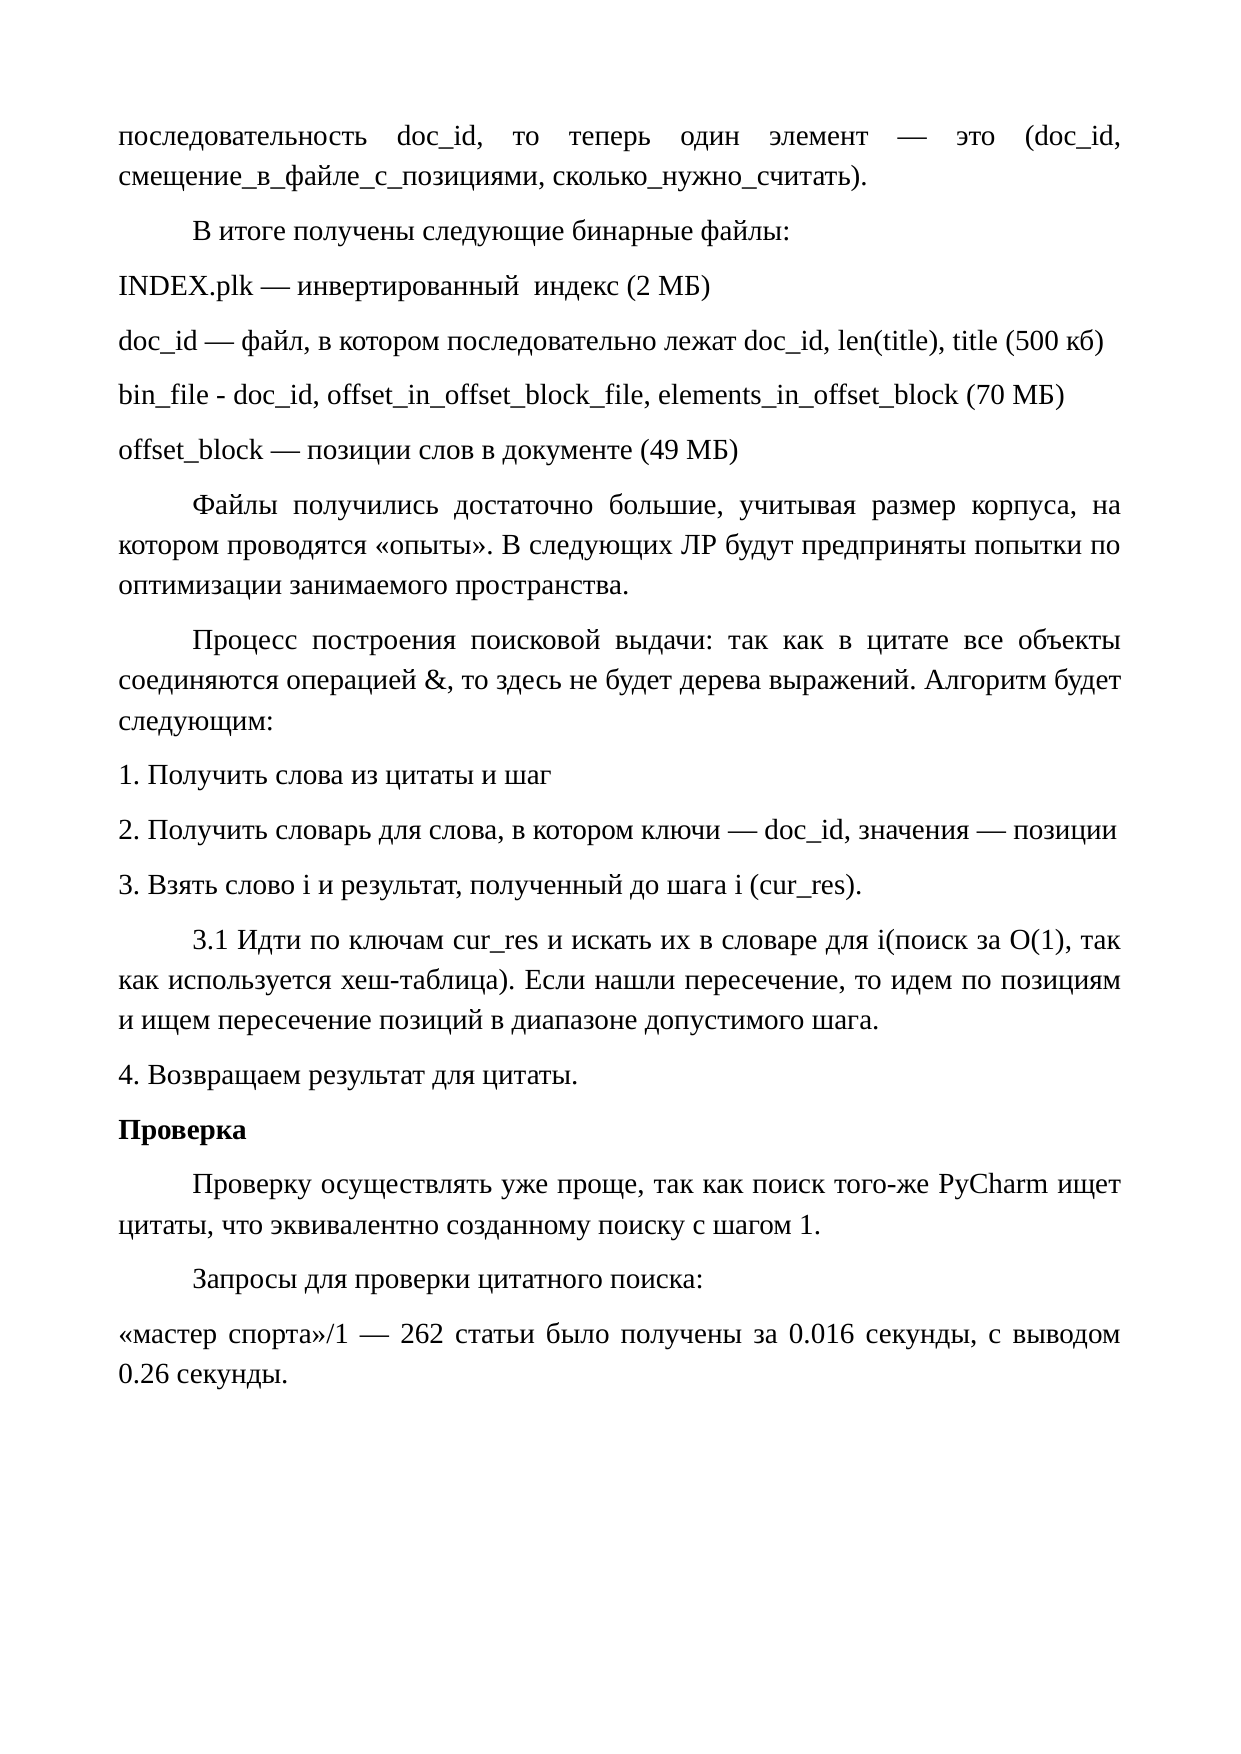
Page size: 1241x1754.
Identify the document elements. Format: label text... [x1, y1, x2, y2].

text doc_id — файл, в котором последовательно лежат doc_id, len(title), title (500 кб) [118, 323, 1122, 356]
text 3. Взять слово i и результат, полученный до шага i (cur_res). [118, 867, 1122, 901]
text 4. Возвращаем результат для цитаты. [118, 1057, 1122, 1091]
text 3.1 Идти по ключам cur_res и искать их в словаре для i(поиск за O(1), так как используется хеш-таблица). Если нашли пересечение, то идем по позициям и ищем пересечение позиций в диапазоне допустимого шага. [118, 922, 1122, 1036]
text В итоге получены следующие бинарные файлы: [118, 213, 1122, 247]
text Файлы получились достаточно большие, учитывая размер корпуса, на котором проводятся «опыты». В следующих ЛР будут предприняты попытки по оптимизации занимаемого пространства. [118, 487, 1122, 601]
text «мастер спорта»/1 — 262 статьи было получены за 0.016 секунды, с выводом 0.26 секунды. [118, 1316, 1122, 1390]
text INDEX.plk — инвертированный индекс (2 МБ) [118, 268, 1122, 301]
text последовательность doc_id, то теперь один элемент — это (doc_id, смещение_в_файле_с_позициями, сколько_нужно_считать). [118, 118, 1122, 192]
text Проверку осуществлять уже проще, так как поиск того-же PyCharm ищет цитаты, что эквивалентно созданному поиску с шагом 1. [118, 1167, 1122, 1240]
text Запросы для проверки цитатного поиска: [118, 1262, 1122, 1295]
text 1. Получить слова из цитаты и шаг [118, 757, 1122, 791]
text bin_file - doc_id, offset_in_offset_block_file, elements_in_offset_block (70 МБ) [118, 377, 1122, 411]
text 2. Получить словарь для слова, в котором ключи — doc_id, значения — позиции [118, 812, 1122, 846]
text offset_block — позиции слов в документе (49 МБ) [118, 432, 1122, 466]
text Процесс построения поисковой выдачи: так как в цитате все объекты соединяются операцией &, то здесь не будет дерева выражений. Алгоритм будет следующим: [118, 622, 1122, 736]
text Проверка [118, 1112, 1122, 1145]
